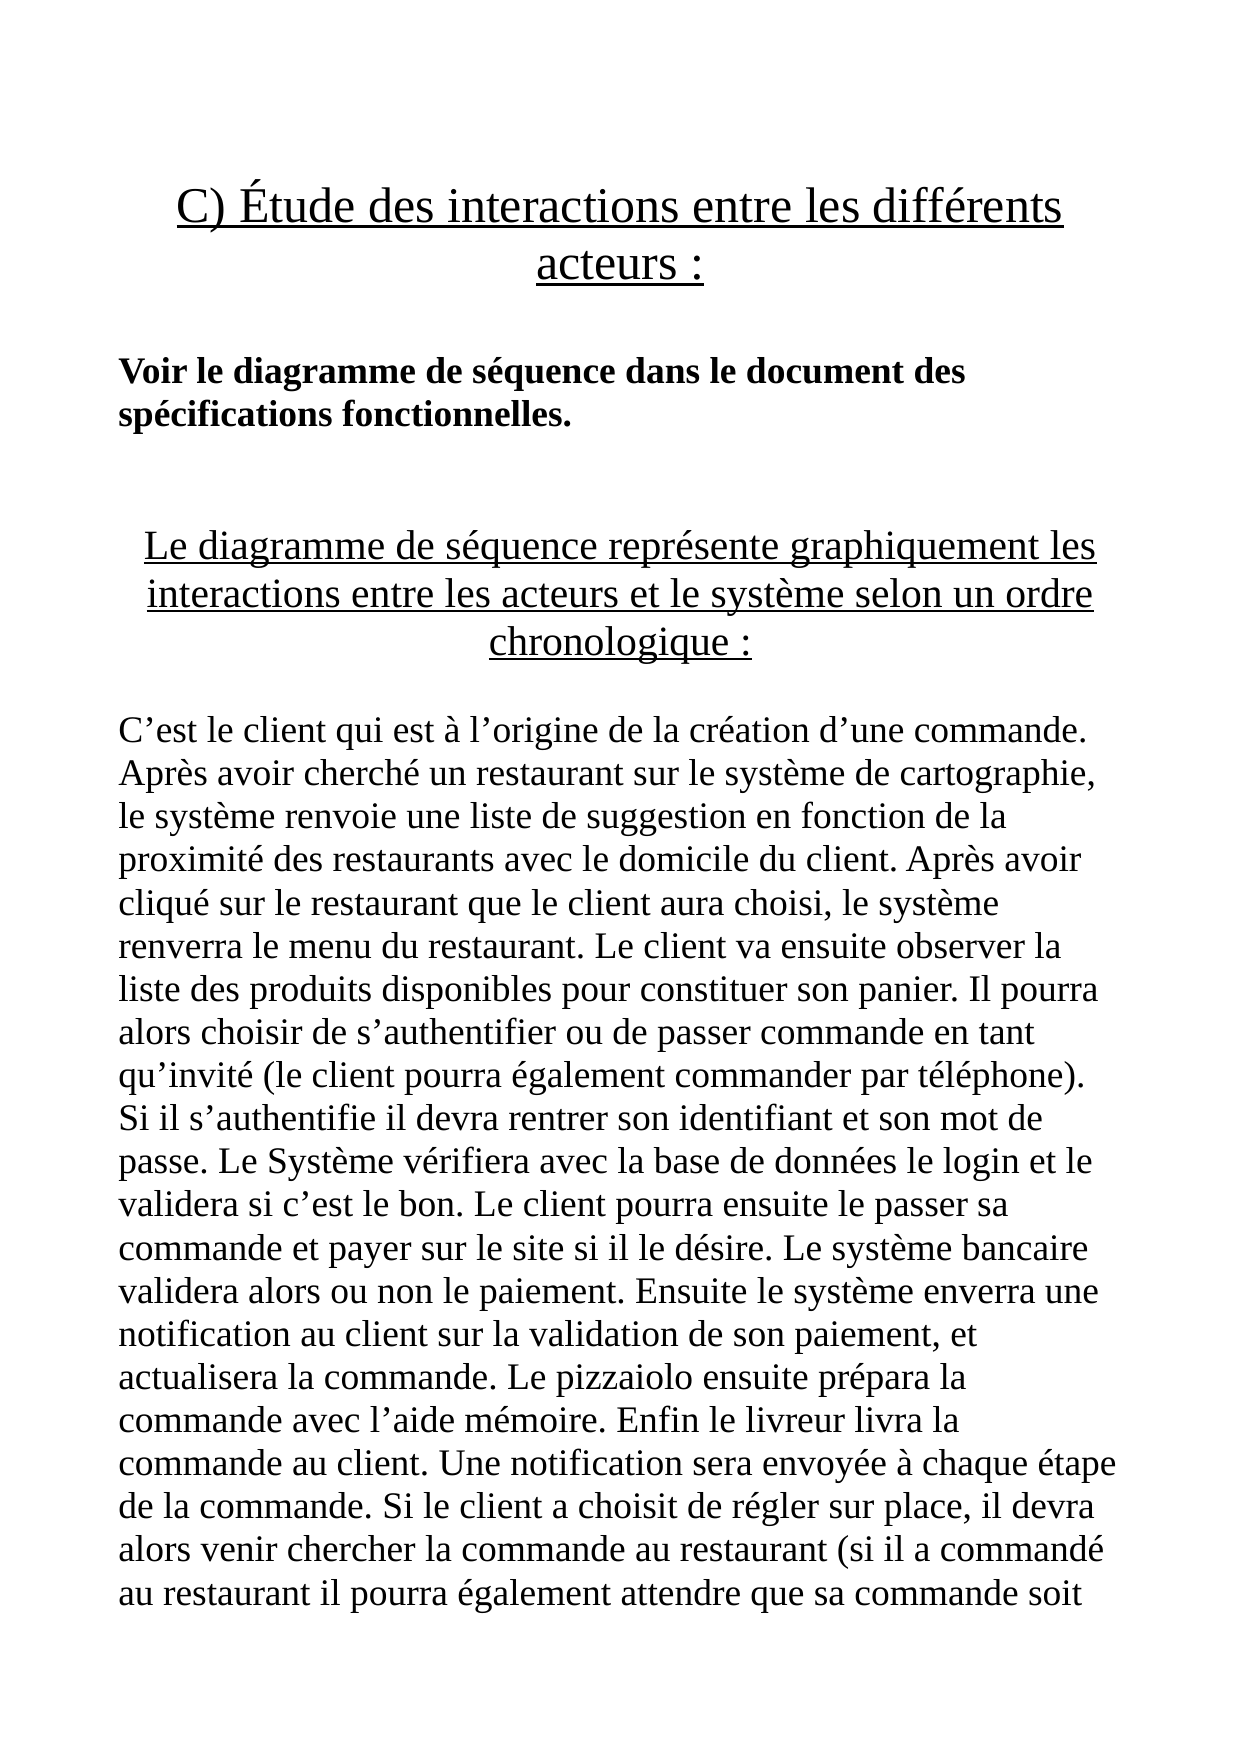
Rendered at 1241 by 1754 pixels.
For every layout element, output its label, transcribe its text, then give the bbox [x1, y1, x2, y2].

text C) Étude des interactions entre les différents acteurs : [118, 176, 1122, 291]
text Le diagramme de séquence représente graphiquement les interactions entre les acteurs et le système selon un ordre chronologique : [118, 521, 1122, 664]
text Voir le diagramme de séquence dans le document des spécifications fonctionnelles. [118, 348, 1122, 434]
text C’est le client qui est à l’origine de la création d’une commande. Après avoir cherché un restaurant sur le système de cartographie, le système renvoie une liste de suggestion en fonction de la proximité des restaurants avec le domicile du client. Après avoir cliqué sur le restaurant que le client aura choisi, le système renverra le menu du restaurant. Le client va ensuite observer la liste des produits disponibles pour constituer son panier. Il pourra alors choisir de s’authentifier ou de passer commande en tant qu’invité (le client pourra également commander par téléphone). Si il s’authentifie il devra rentrer son identifiant et son mot de passe. Le Système vérifiera avec la base de données le login et le validera si c’est le bon. Le client pourra ensuite le passer sa commande et payer sur le site si il le désire. Le système bancaire validera alors ou non le paiement. Ensuite le système enverra une notification au client sur la validation de son paiement, et actualisera la commande. Le pizzaiolo ensuite prépara la commande avec l’aide mémoire. Enfin le livreur livra la commande au client. Une notification sera envoyée à chaque étape de la commande. Si le client a choisit de régler sur place, il devra alors venir chercher la commande au restaurant (si il a commandé au restaurant il pourra également attendre que sa commande soit [118, 707, 1122, 1613]
